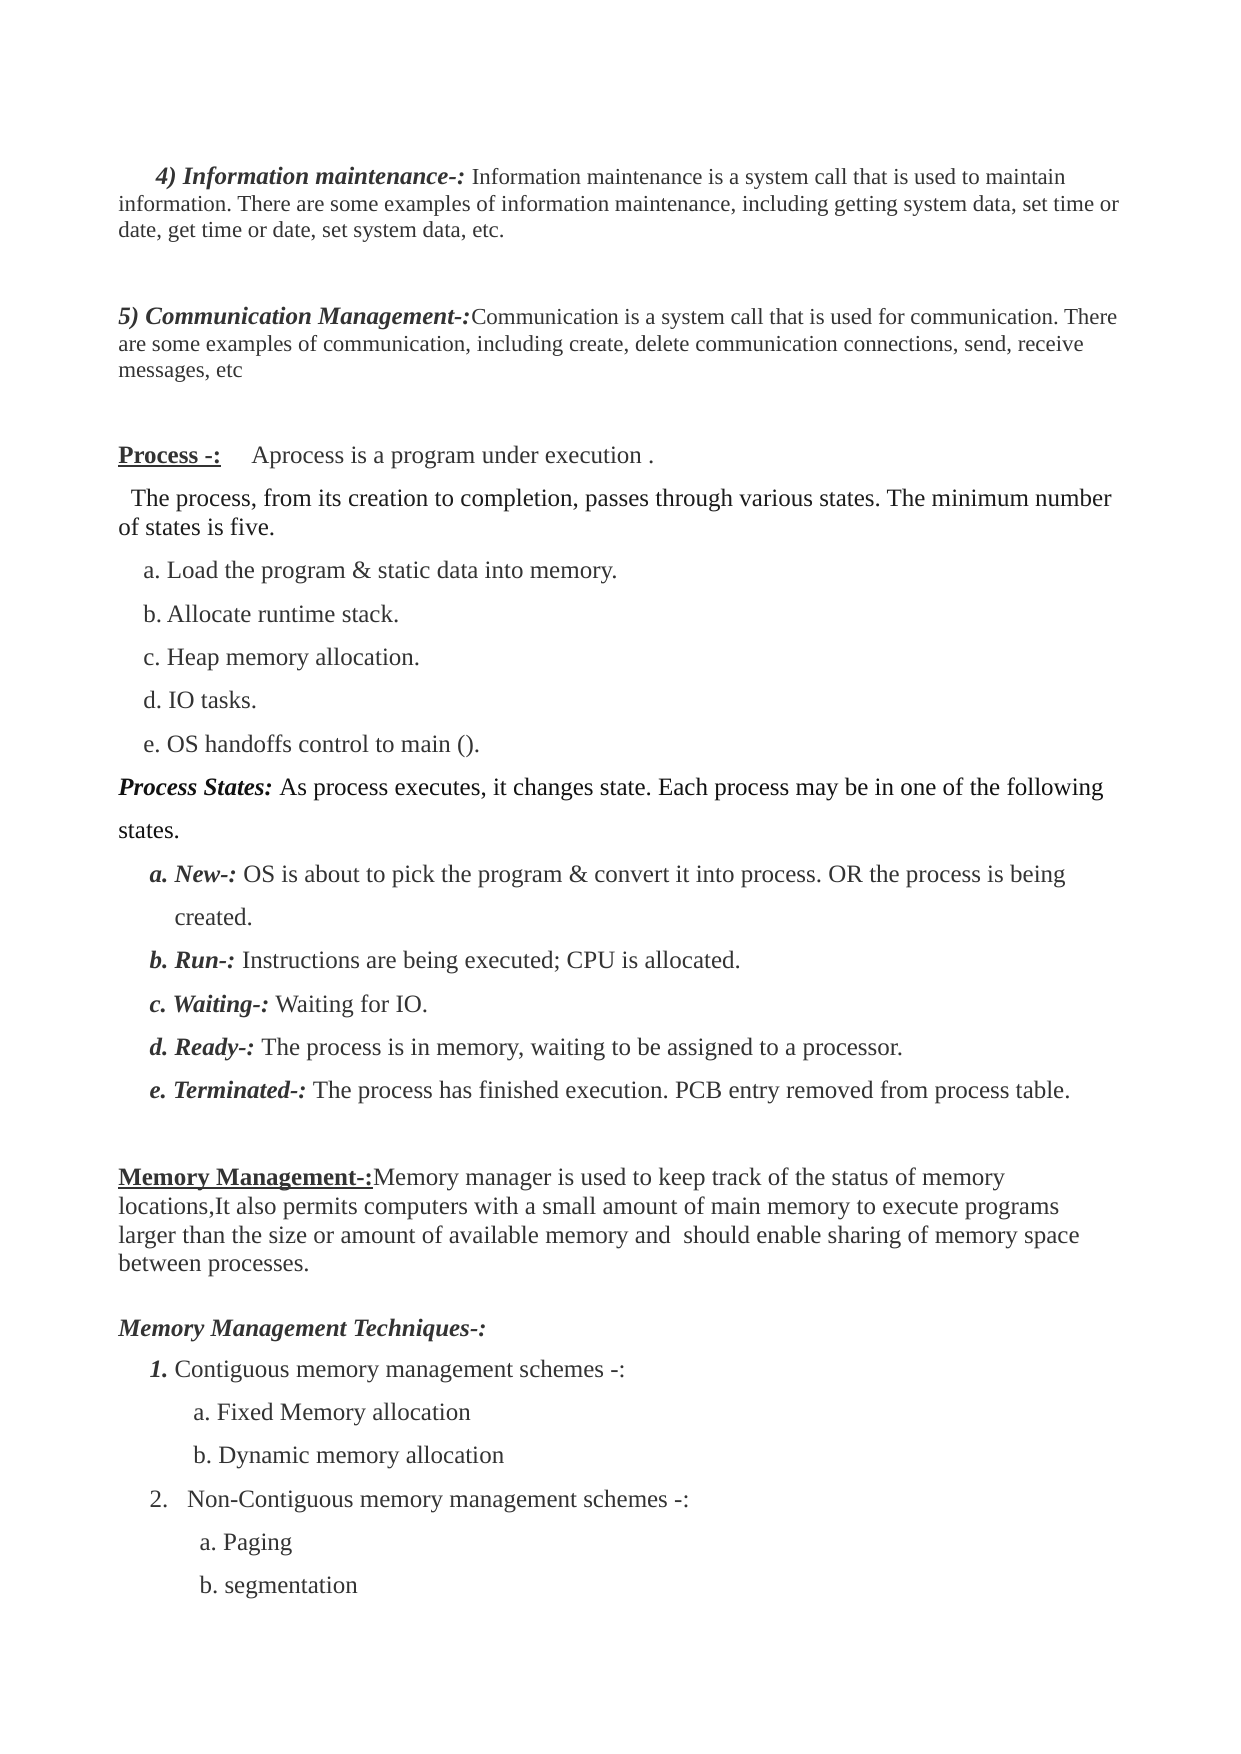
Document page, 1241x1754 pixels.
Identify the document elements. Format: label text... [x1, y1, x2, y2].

text a. Load the program & static data into memory. [118, 556, 1122, 584]
text b. Run-: Instructions are being executed; CPU is allocated. [118, 946, 1122, 974]
text a. Paging [118, 1527, 1122, 1556]
text e. OS handoffs control to main (). [118, 729, 1122, 758]
text c. Heap memory allocation. [118, 642, 1122, 671]
text b. segmentation [118, 1571, 1122, 1599]
text c. Waiting-: Waiting for IO. [118, 989, 1122, 1018]
text 5) Communication Management-:Communication is a system call that is used for communication. There are some examples of communication, including create, delete communication connections, send, receive messages, etc [118, 301, 1122, 382]
text 2. Non-Contiguous memory management schemes -: [118, 1484, 1122, 1513]
text created. [118, 902, 1122, 931]
text a. Fixed Memory allocation [118, 1397, 1122, 1426]
text d. Ready-: The process is in memory, waiting to be assigned to a processor. [118, 1032, 1122, 1061]
text Process -: Aprocess is a program under execution . [118, 440, 1122, 469]
text Process States: As process executes, it changes state. Each process may be in one of the following [118, 772, 1122, 801]
text d. IO tasks. [118, 686, 1122, 714]
text The process, from its creation to completion, passes through various states. The minimum number of states is five. [118, 483, 1122, 541]
text 4) Information maintenance-: Information maintenance is a system call that is used to maintain information. There are some examples of information maintenance, including getting system data, set time or date, get time or date, set system data, etc. [118, 161, 1122, 243]
text b. Dynamic memory allocation [118, 1441, 1122, 1469]
text b. Allocate runtime stack. [118, 599, 1122, 628]
text states. [118, 816, 1122, 844]
text 1. Contiguous memory management schemes -: [118, 1354, 1122, 1383]
text Memory Management-:Memory manager is used to keep track of the status of memory locations,It also permits computers with a small amount of main memory to execute programs larger than the size or amount of available memory and should enable sharing of memory space between processes. [118, 1162, 1122, 1277]
subtitle Memory Management Techniques-: [118, 1313, 1122, 1341]
text a. New-: OS is about to pick the program & convert it into process. OR the process is being [118, 859, 1122, 888]
text e. Terminated-: The process has finished execution. PCB entry removed from process table. [118, 1076, 1122, 1104]
